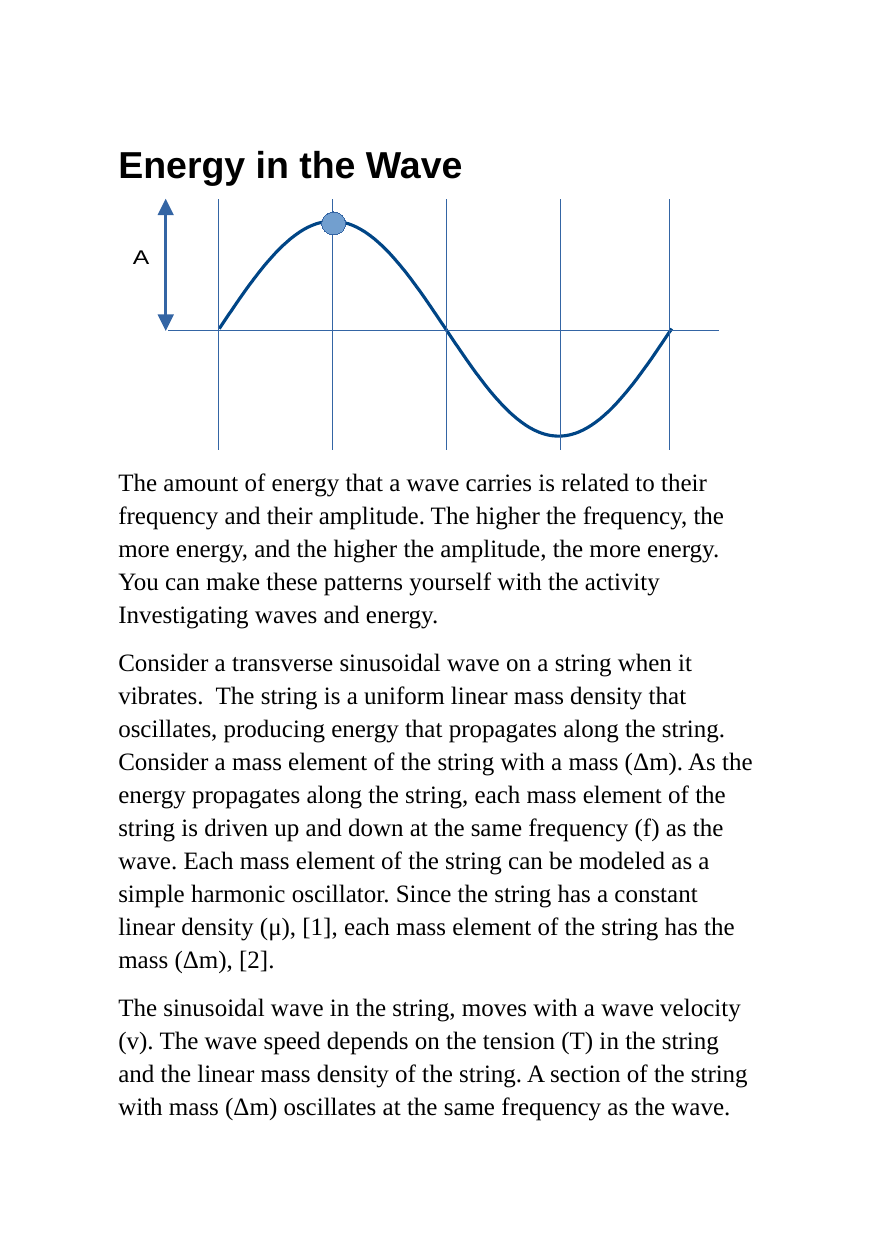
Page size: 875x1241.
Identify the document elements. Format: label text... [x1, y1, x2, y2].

subtitle Energy in the Wave [118, 143, 756, 186]
text The amount of energy that a wave carries is related to their frequency and their amplitude. The higher the frequency, the more energy, and the higher the amplitude, the more energy. You can make these patterns yourself with the activity Investigating waves and energy. [118, 468, 756, 629]
text Consider a transverse sinusoidal wave on a string when it vibrates. The string is a uniform linear mass density that oscillates, producing energy that propagates along the string. Consider a mass element of the string with a mass (Δm). As the energy propagates along the string, each mass element of the string is driven up and down at the same frequency (f) as the wave. Each mass element of the string can be modeled as a simple harmonic oscillator. Since the string has a constant linear density (μ), [1], each mass element of the string has the mass (Δm), [2]. [118, 648, 756, 974]
text The sinusoidal wave in the string, moves with a wave velocity (v). The wave speed depends on the tension (T) in the string and the linear mass density of the string. A section of the string with mass (Δm) oscillates at the same frequency as the wave. [118, 993, 756, 1121]
